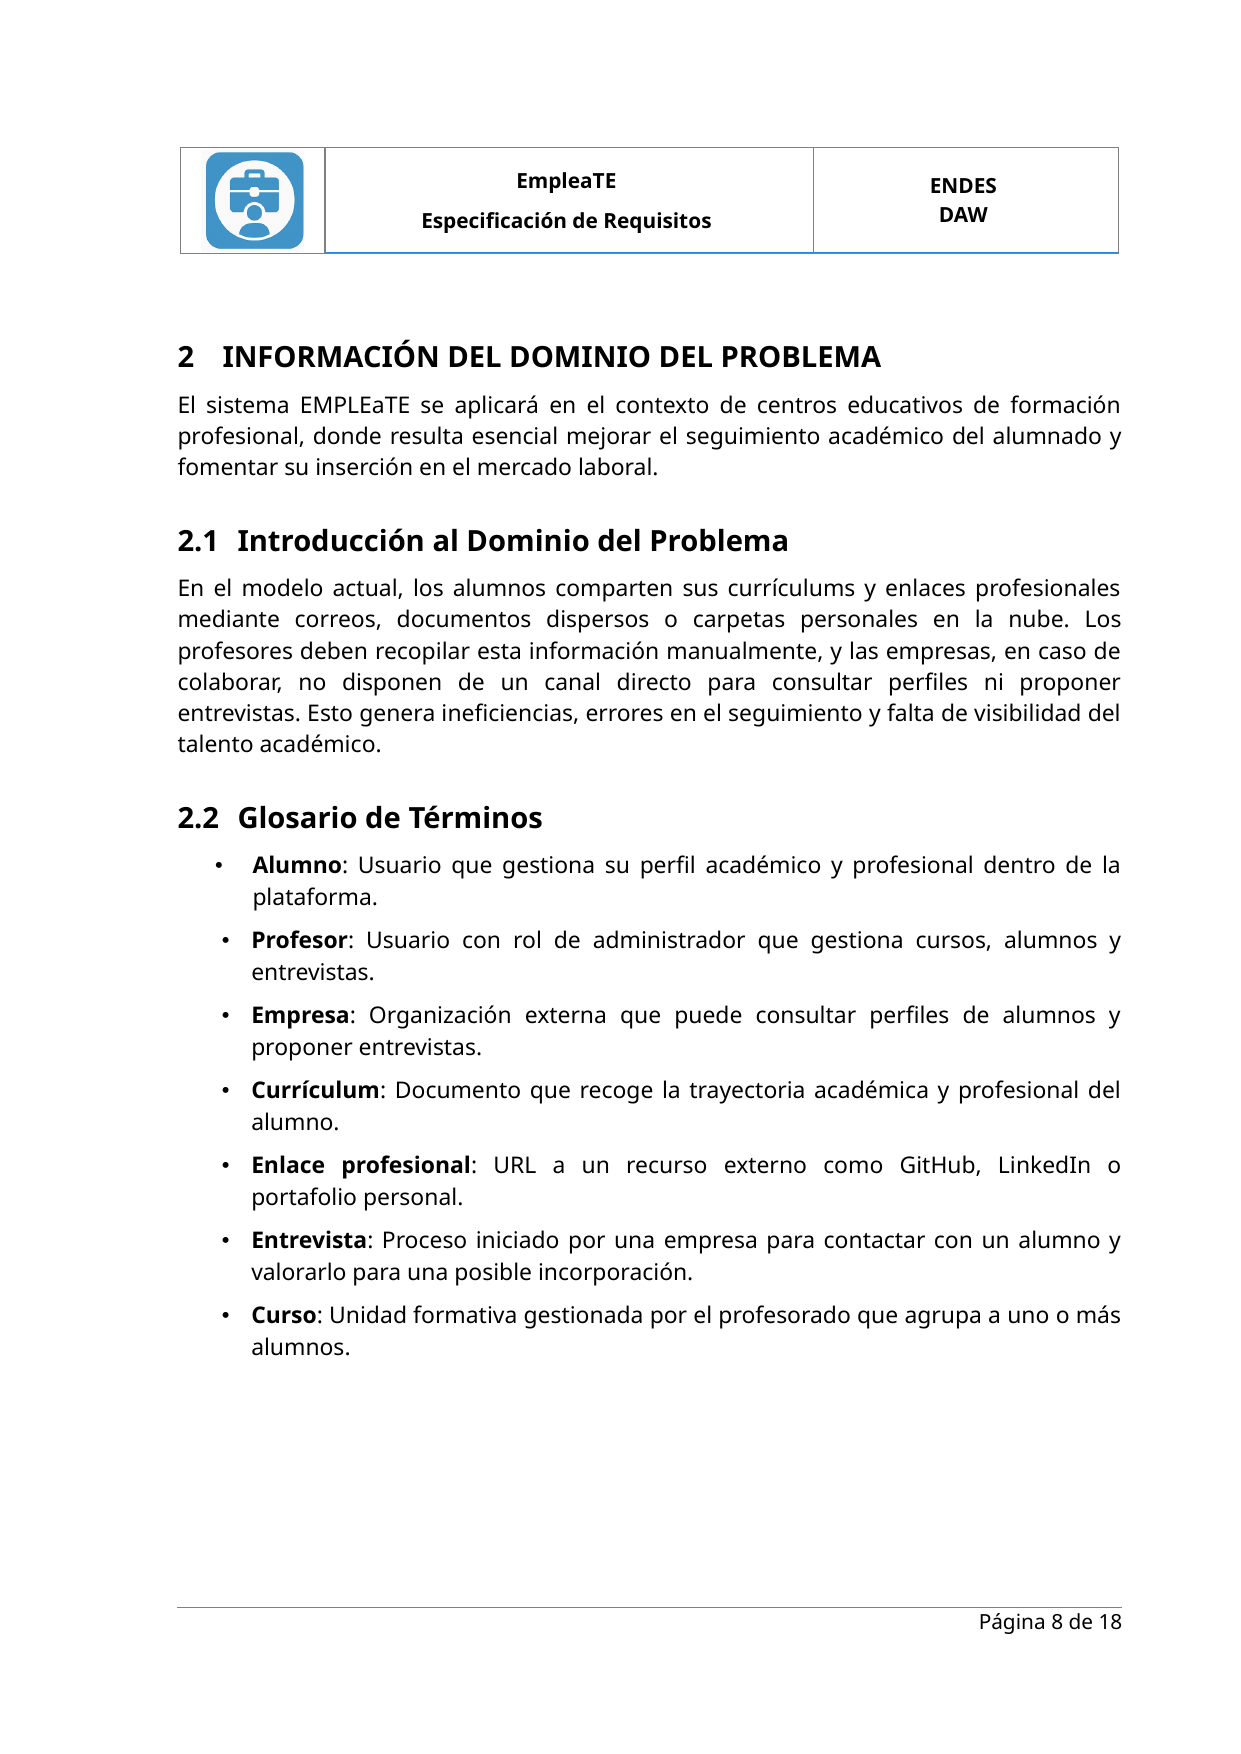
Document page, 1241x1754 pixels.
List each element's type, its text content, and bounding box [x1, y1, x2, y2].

list Currículum: Documento que recoge la trayectoria académica y profesional del alumno. [222, 1074, 1122, 1137]
list Profesor: Usuario con rol de administrador que gestiona cursos, alumnos y entrevistas. [222, 924, 1122, 987]
list Curso: Unidad formativa gestionada por el profesorado que agrupa a uno o más alumnos. [222, 1299, 1122, 1362]
text En el modelo actual, los alumnos comparten sus currículums y enlaces profesionales mediante correos, documentos dispersos o carpetas personales en la nube. Los profesores deben recopilar esta información manualmente, y las empresas, en caso de colaborar, no disponen de un canal directo para consultar perfiles ni proponer entrevistas. Esto genera ineficiencias, errores en el seguimiento y falta de visibilidad del talento académico. [177, 572, 1122, 759]
subtitle Introducción al Dominio del Problema [177, 520, 1122, 559]
text El sistema EMPLEaTE se aplicará en el contexto de centros educativos de formación profesional, donde resulta esencial mejorar el seguimiento académico del alumnado y fomentar su inserción en el mercado laboral. [177, 389, 1122, 482]
subtitle INFORMACIÓN DEL DOMINIO DEL PROBLEMA [177, 336, 1122, 376]
list Empresa: Organización externa que puede consultar perfiles de alumnos y proponer entrevistas. [222, 999, 1122, 1062]
list Alumno: Usuario que gestiona su perfil académico y profesional dentro de la plataforma. [215, 849, 1122, 912]
picture [201, 150, 304, 252]
list Enlace profesional: URL a un recurso externo como GitHub, LinkedIn o portafolio personal. [222, 1149, 1122, 1212]
list Entrevista: Proceso iniciado por una empresa para contactar con un alumno y valorarlo para una posible incorporación. [222, 1224, 1122, 1287]
subtitle Glosario de Términos [177, 797, 1122, 837]
